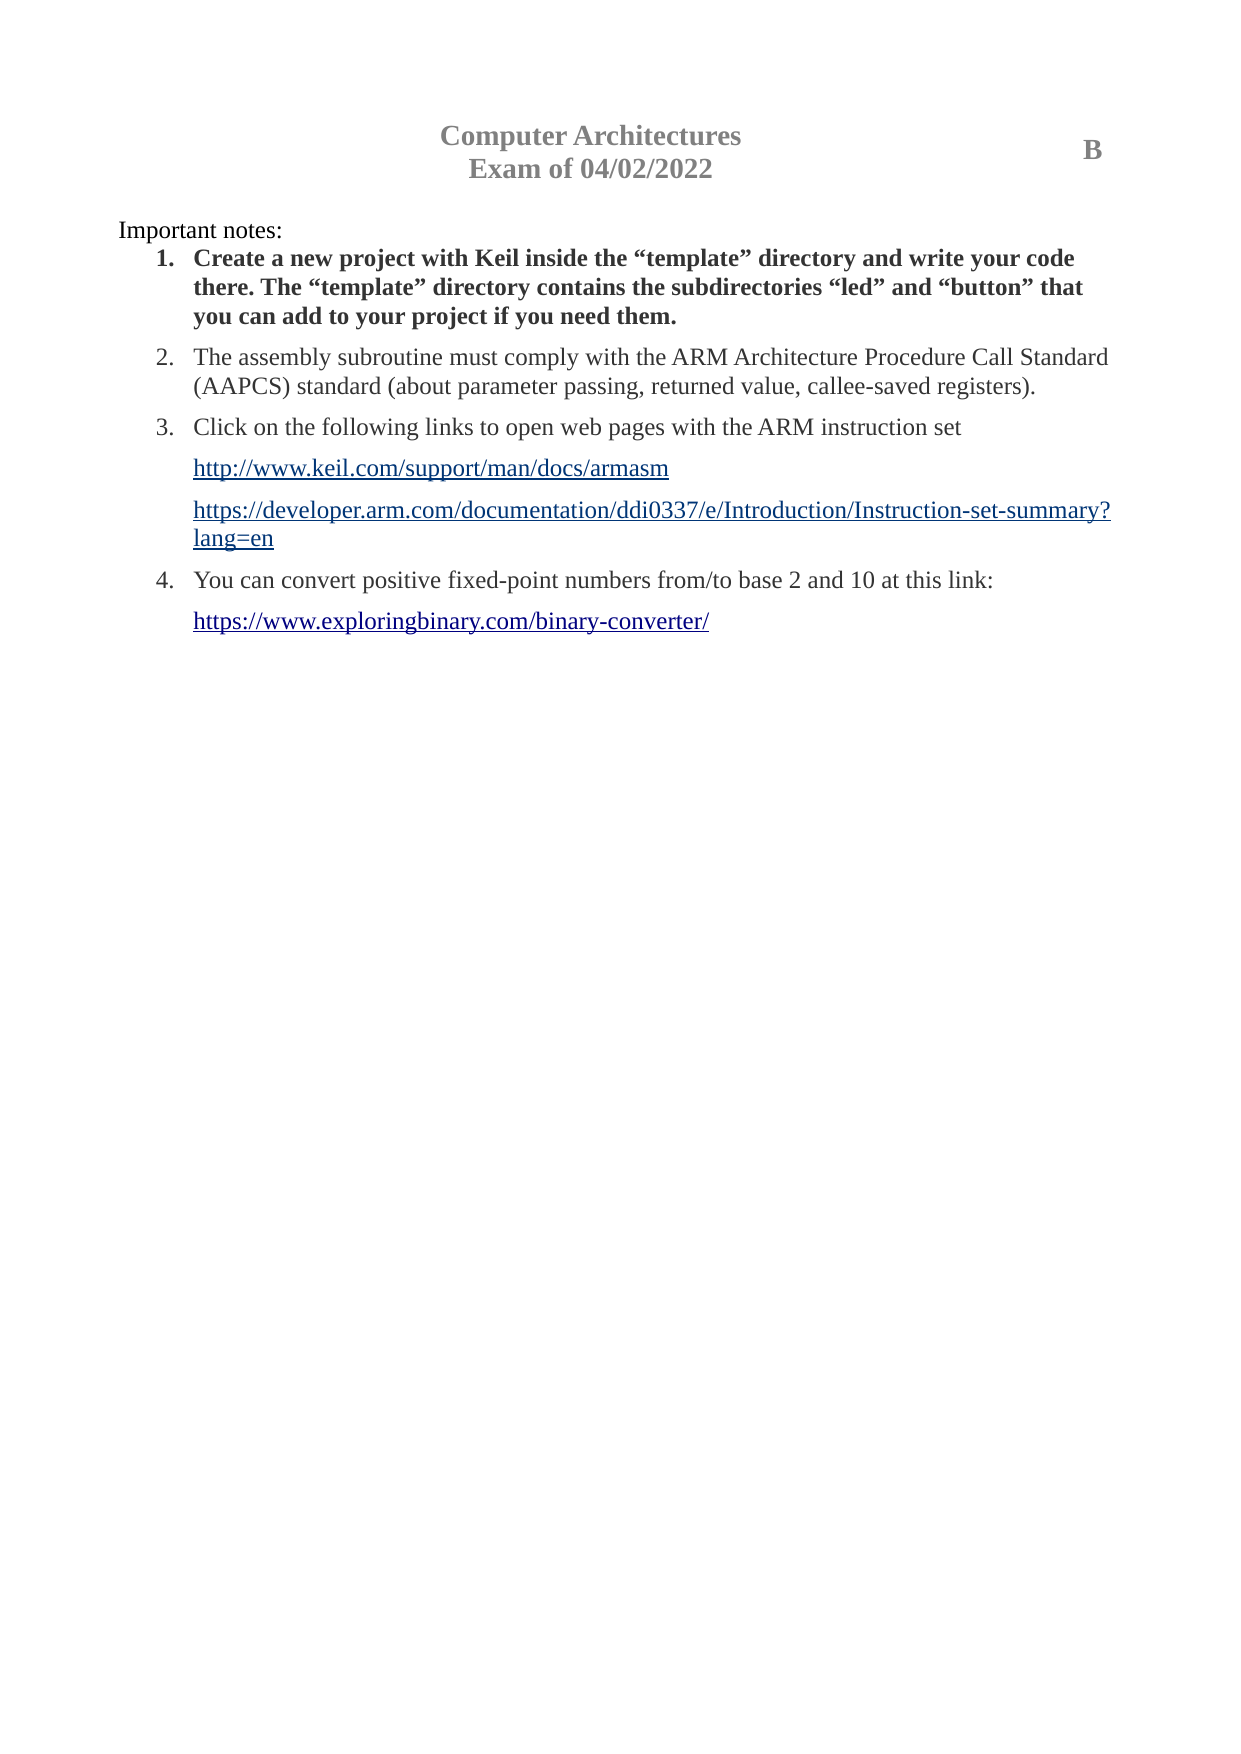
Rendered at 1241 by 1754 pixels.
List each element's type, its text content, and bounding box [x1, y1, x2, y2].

list https://developer.arm.com/documentation/ddi0337/e/Introduction/Instruction-set-summary?lang=en [156, 495, 1122, 552]
list Click on the following links to open web pages with the ARM instruction set [156, 412, 1122, 441]
list Create a new project with Keil inside the “template” directory and write your code there. The “template” directory contains the subdirectories “led” and “button” that you can add to your project if you need them. [156, 243, 1122, 330]
list https://www.exploringbinary.com/binary-converter/ [156, 606, 1122, 635]
text Important notes: [118, 215, 1122, 243]
list http://www.keil.com/support/man/docs/armasm [156, 453, 1122, 482]
list You can convert positive fixed-point numbers from/to base 2 and 10 at this link: [156, 565, 1122, 593]
list The assembly subroutine must comply with the ARM Architecture Procedure Call Standard (AAPCS) standard (about parameter passing, returned value, callee-saved registers). [156, 342, 1122, 400]
